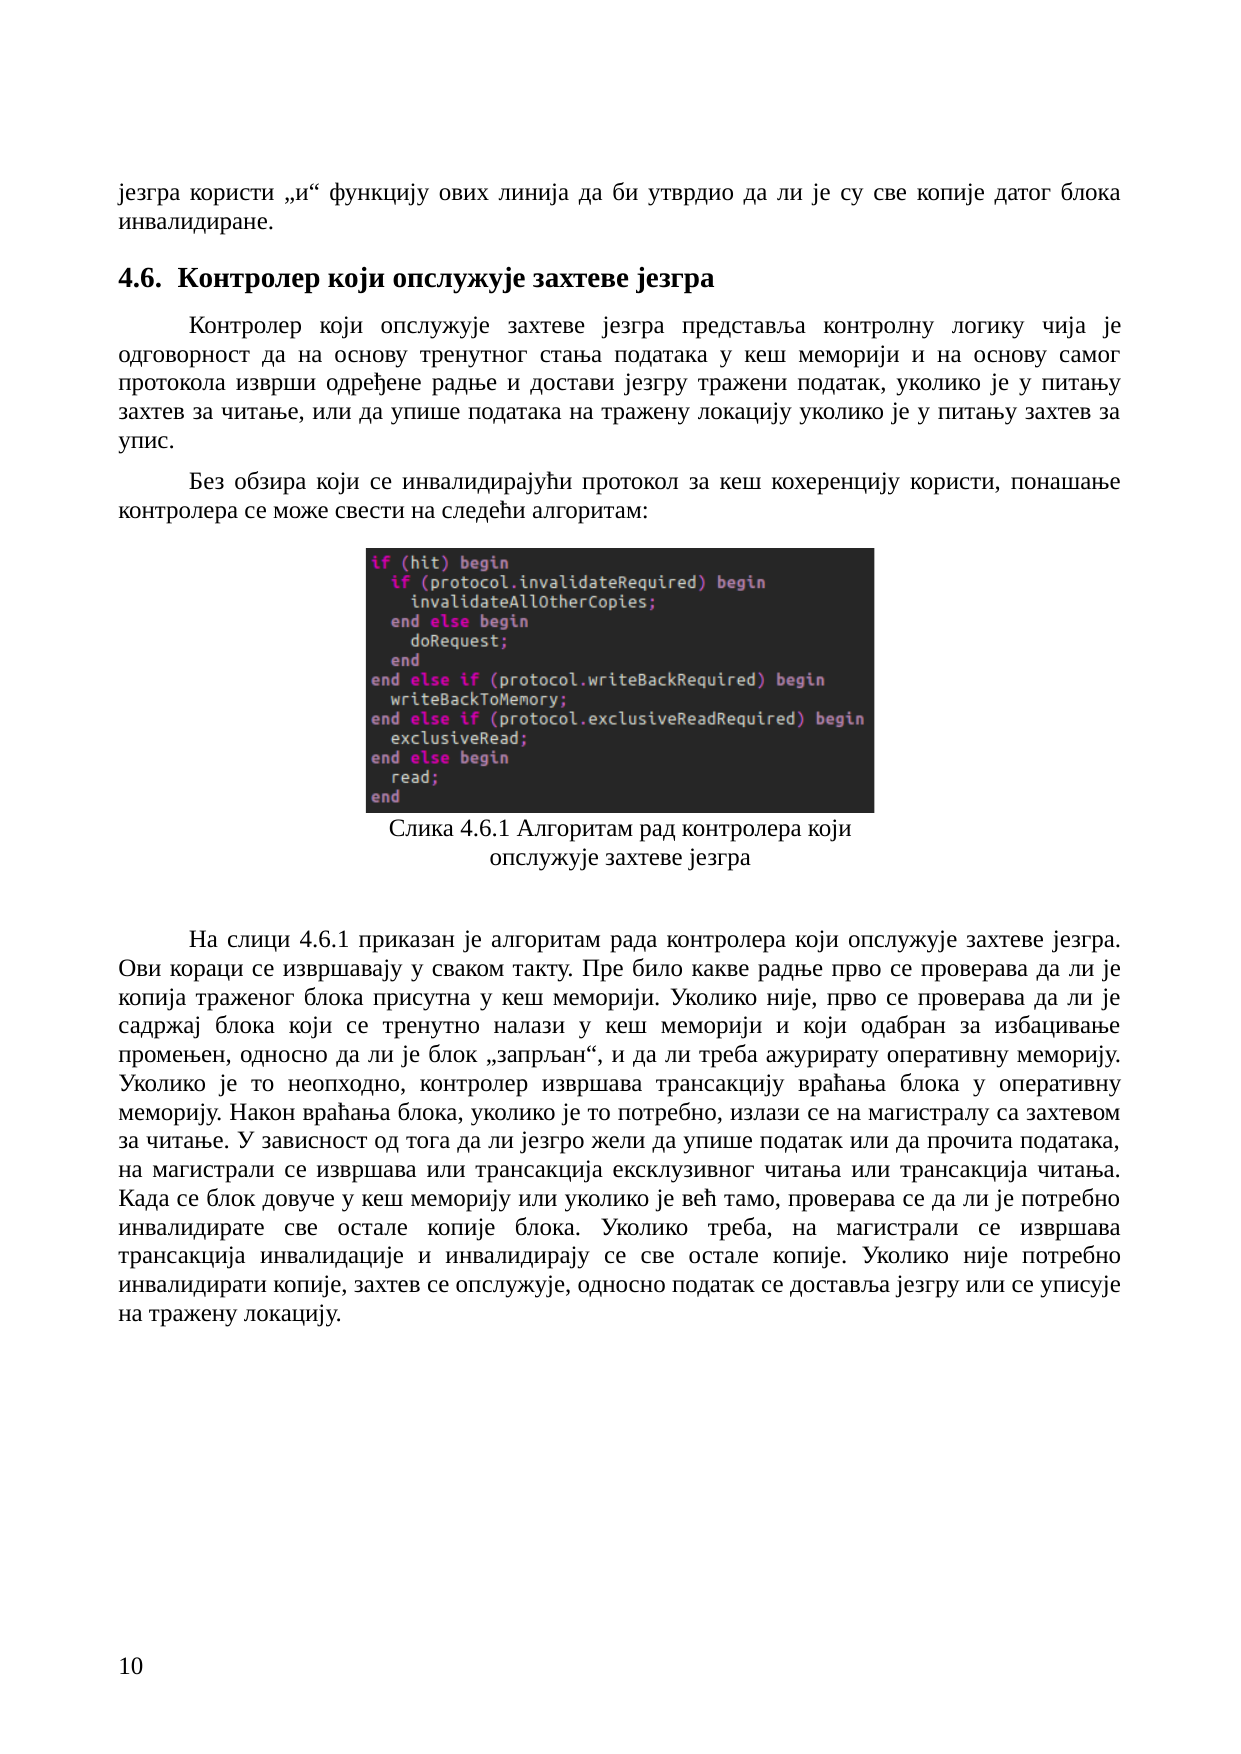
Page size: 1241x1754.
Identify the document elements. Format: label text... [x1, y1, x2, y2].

picture [365, 548, 875, 813]
text Без обзира који се инвалидирајући протокол за кеш кохеренцију користи, понашање контролера се може свести на следећи алгоритам: [118, 466, 1122, 524]
list Контролер који опслужује захтеве језгра [118, 260, 1122, 293]
text Слика 4.6.1 Алгоритам рад контролера који опслужује захтеве језгра [366, 813, 874, 870]
text језгра користи „и“ функцију ових линија да би утврдио да ли је су све копије датог блока инвалидиране. [118, 177, 1122, 235]
text Контролер који опслужује захтеве језгра представља контролну логику чија је одговорност да на основу тренутног стања података у кеш меморији и на основу самог протокола изврши одређене радње и достави језгру тражени податак, уколико је у питању захтев за читање, или да упише података на тражену локацију уколико је у питању захтев за упис. [118, 310, 1122, 454]
text На слици 4.6.1 приказан је алгоритам рада контролера који опслужује захтеве језгра. Ови кораци се извршавају у сваком такту. Пре било какве радње прво се проверава да ли је копија траженог блока присутна у кеш меморији. Уколико није, прво се проверава да ли је садржај блока који се тренутно налази у кеш меморији и који одабран за избацивање промењен, односно да ли је блок „запрљан“, и да ли треба ажурирату оперативну меморију. Уколико је то неопходно, контролер извршава трансакцију враћања блока у оперативну меморију. Након враћања блока, уколико је то потребно, излази се на магистралу са захтевом за читање. У зависност од тога да ли језгро жели да упише податак или да прочита података, на магистрали се извршава или трансакција ексклузивног читања или трансакција читања. Када се блок довуче у кеш меморију или уколико је већ тамо, проверава се да ли је потребно инвалидирате све остале копије блока. Уколико треба, на магистрали се извршава трансакција инвалидације и инвалидирају се све остале копије. Уколико није потребно инвалидирати копије, захтев се опслужује, односно податак се доставља језгру или се уписује на тражену локацију. [118, 924, 1122, 1327]
